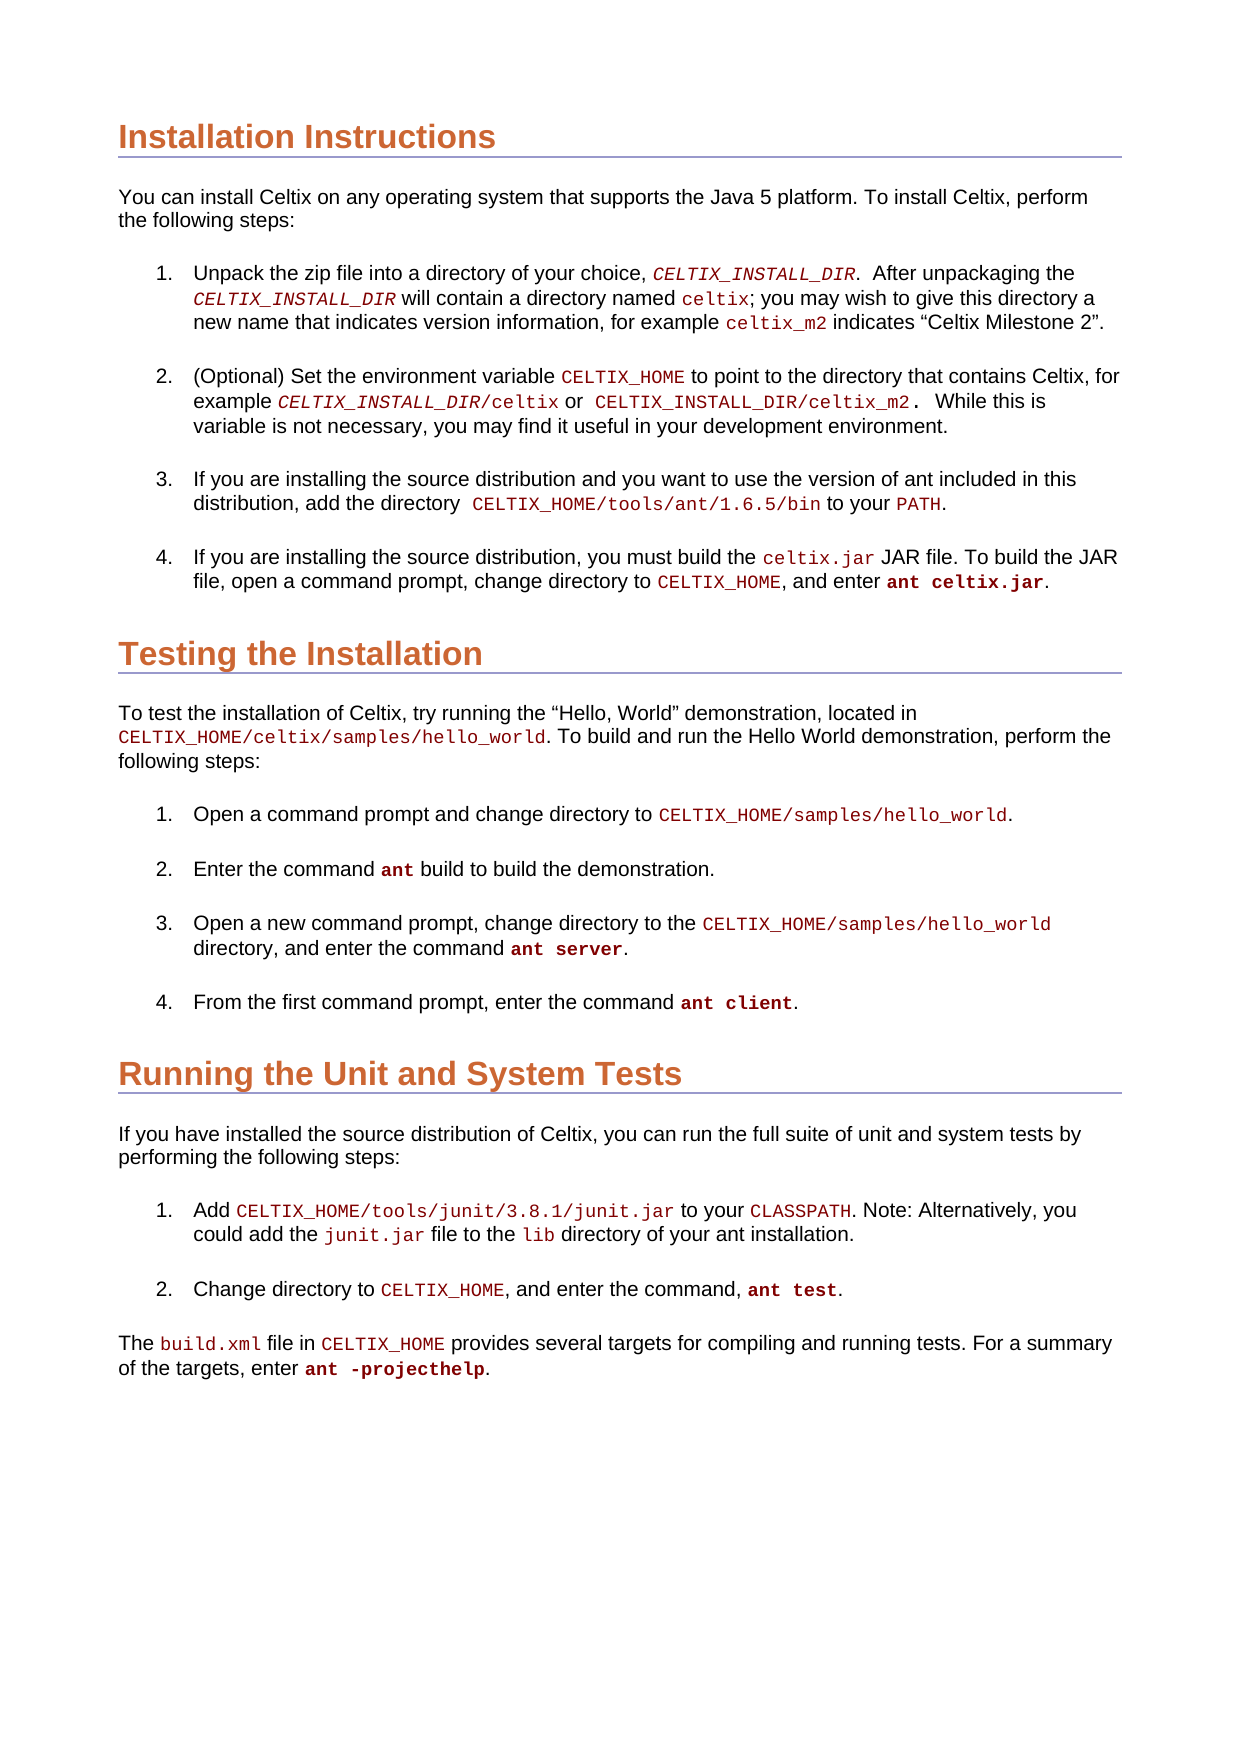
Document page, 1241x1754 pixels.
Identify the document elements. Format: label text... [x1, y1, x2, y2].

text You can install Celtix on any operating system that supports the Java 5 platform. To install Celtix, perform the following steps: [118, 185, 1122, 232]
list If you are installing the source distribution, you must build the celtix.jar JAR file. To build the JAR file, open a command prompt, change directory to CELTIX_HOME, and enter ant celtix.jar. [156, 546, 1122, 594]
list Unpack the zip file into a directory of your choice, CELTIX_INSTALL_DIR. After unpackaging the CELTIX_INSTALL_DIR will contain a directory named celtix; you may wish to give this directory a new name that indicates version information, for example celtix_m2 indicates “Celtix Milestone 2”. [156, 262, 1122, 335]
subtitle Installation Instructions [118, 118, 1122, 156]
subtitle Running the Unit and System Tests [118, 1055, 1122, 1092]
list Add CELTIX_HOME/tools/junit/3.8.1/junit.jar to your CLASSPATH. Note: Alternatively, you could add the junit.jar file to the lib directory of your ant installation. [156, 1198, 1122, 1247]
list Enter the command ant build to build the demonstration. [156, 857, 1122, 882]
text The build.xml file in CELTIX_HOME provides several targets for compiling and running tests. For a summary of the targets, enter ant -projecthelp. [118, 1332, 1122, 1381]
list Open a new command prompt, change directory to the CELTIX_HOME/samples/hello_world directory, and enter the command ant server. [156, 912, 1122, 961]
list Change directory to CELTIX_HOME, and enter the command, ant test. [156, 1277, 1122, 1302]
text If you have installed the source distribution of Celtix, you can run the full suite of unit and system tests by performing the following steps: [118, 1122, 1122, 1168]
list From the first command prompt, enter the command ant client. [156, 991, 1122, 1015]
list If you are installing the source distribution and you want to use the version of ant included in this distribution, add the directory CELTIX_HOME/tools/ant/1.6.5/bin to your PATH. [156, 468, 1122, 516]
text To test the installation of Celtix, try running the “Hello, World” demonstration, located in CELTIX_HOME/celtix/samples/hello_world. To build and run the Hello World demonstration, perform the following steps: [118, 702, 1122, 773]
list (Optional) Set the environment variable CELTIX_HOME to point to the directory that contains Celtix, for example CELTIX_INSTALL_DIR/celtix or CELTIX_INSTALL_DIR/celtix_m2. While this is variable is not necessary, you may find it useful in your development environment. [156, 365, 1122, 438]
subtitle Testing the Installation [118, 634, 1122, 672]
list Open a command prompt and change directory to CELTIX_HOME/samples/hello_world. [156, 803, 1122, 827]
